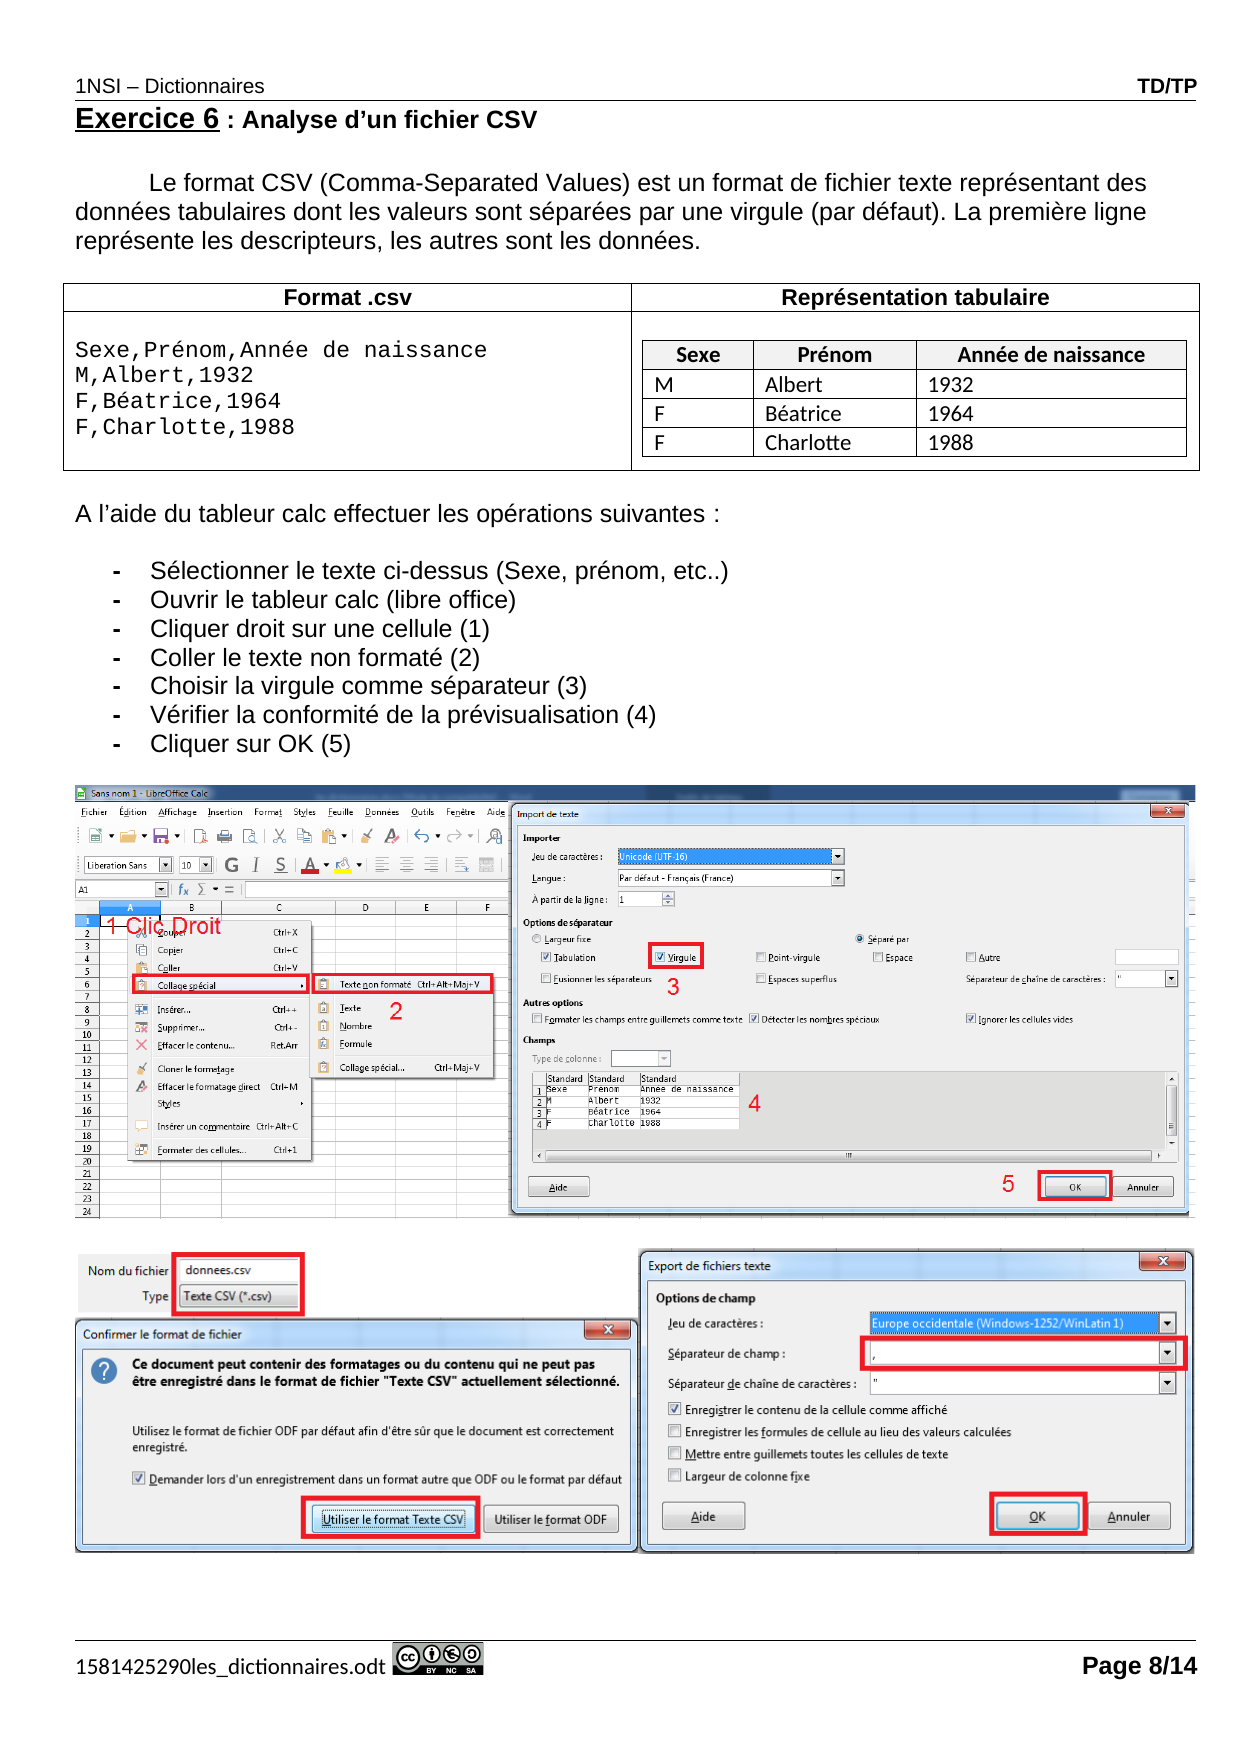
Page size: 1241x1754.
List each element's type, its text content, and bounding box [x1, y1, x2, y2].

list Coller le texte non formaté (2) [112, 642, 1196, 671]
list Cliquer droit sur une cellule (1) [112, 614, 1196, 642]
table_header Format .csv [64, 284, 631, 311]
picture [75, 1246, 1195, 1555]
list Choisir la virgule comme séparateur (3) [112, 671, 1196, 700]
list Ouvrir le tableur calc (libre office) [112, 585, 1196, 614]
table_cell F [643, 428, 753, 456]
text A l’aide du tableur calc effectuer les opérations suivantes : [75, 499, 1196, 527]
table_cell Béatrice [754, 399, 916, 427]
table_cell Albert [754, 370, 916, 398]
table_cell M [643, 370, 753, 398]
table_cell 1964 [917, 399, 1186, 427]
list Cliquer sur OK (5) [112, 729, 1196, 757]
table_header Prénom [754, 341, 916, 369]
table_cell 1932 [917, 370, 1186, 398]
table_cell Charlotte [754, 428, 916, 456]
text Le format CSV (Comma-Separated Values) est un format de fichier texte représentant des données tabulaires dont les valeurs sont séparées par une virgule (par défaut). La première ligne représente les descripteurs, les autres sont les données. [75, 168, 1196, 254]
text Exercice 6 : Analyse d’un fichier CSV [75, 101, 1196, 134]
picture [392, 1642, 484, 1675]
list Vérifier la conformité de la prévisualisation (4) [112, 700, 1196, 729]
table_cell 1988 [917, 428, 1186, 456]
table_cell [632, 312, 1199, 470]
table_header Sexe [643, 341, 753, 369]
picture [75, 785, 1196, 1219]
table_header Année de naissance [917, 341, 1186, 369]
table_cell Sexe,Prénom,Année de naissance M,Albert,1932 F,Béatrice,1964 F,Charlotte,1988 [64, 312, 631, 470]
list Sélectionner le texte ci-dessus (Sexe, prénom, etc..) [112, 556, 1196, 585]
table_cell F [643, 399, 753, 427]
table_header Représentation tabulaire [632, 284, 1199, 311]
